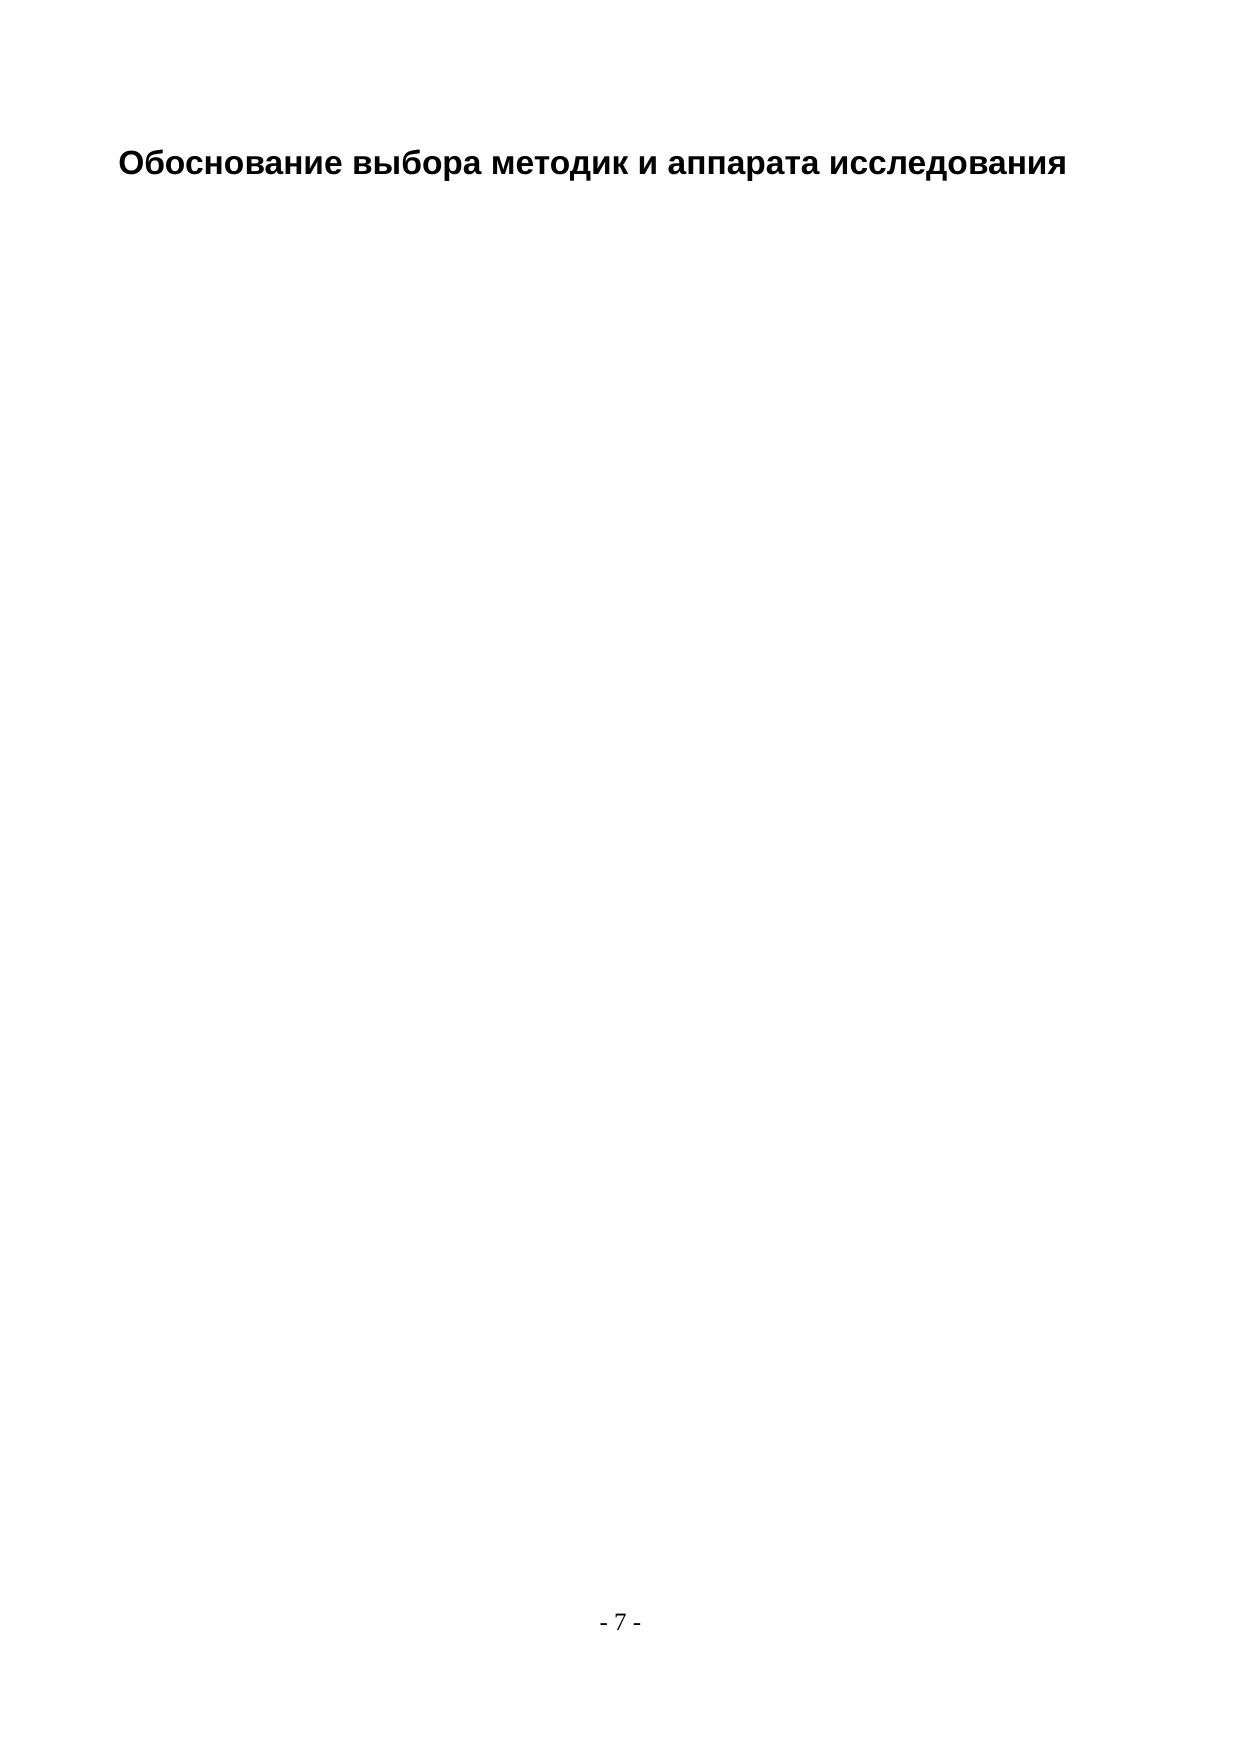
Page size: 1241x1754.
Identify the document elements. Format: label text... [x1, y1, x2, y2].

subtitle Обоснование выбора методик и аппарата исследования [118, 143, 1122, 182]
